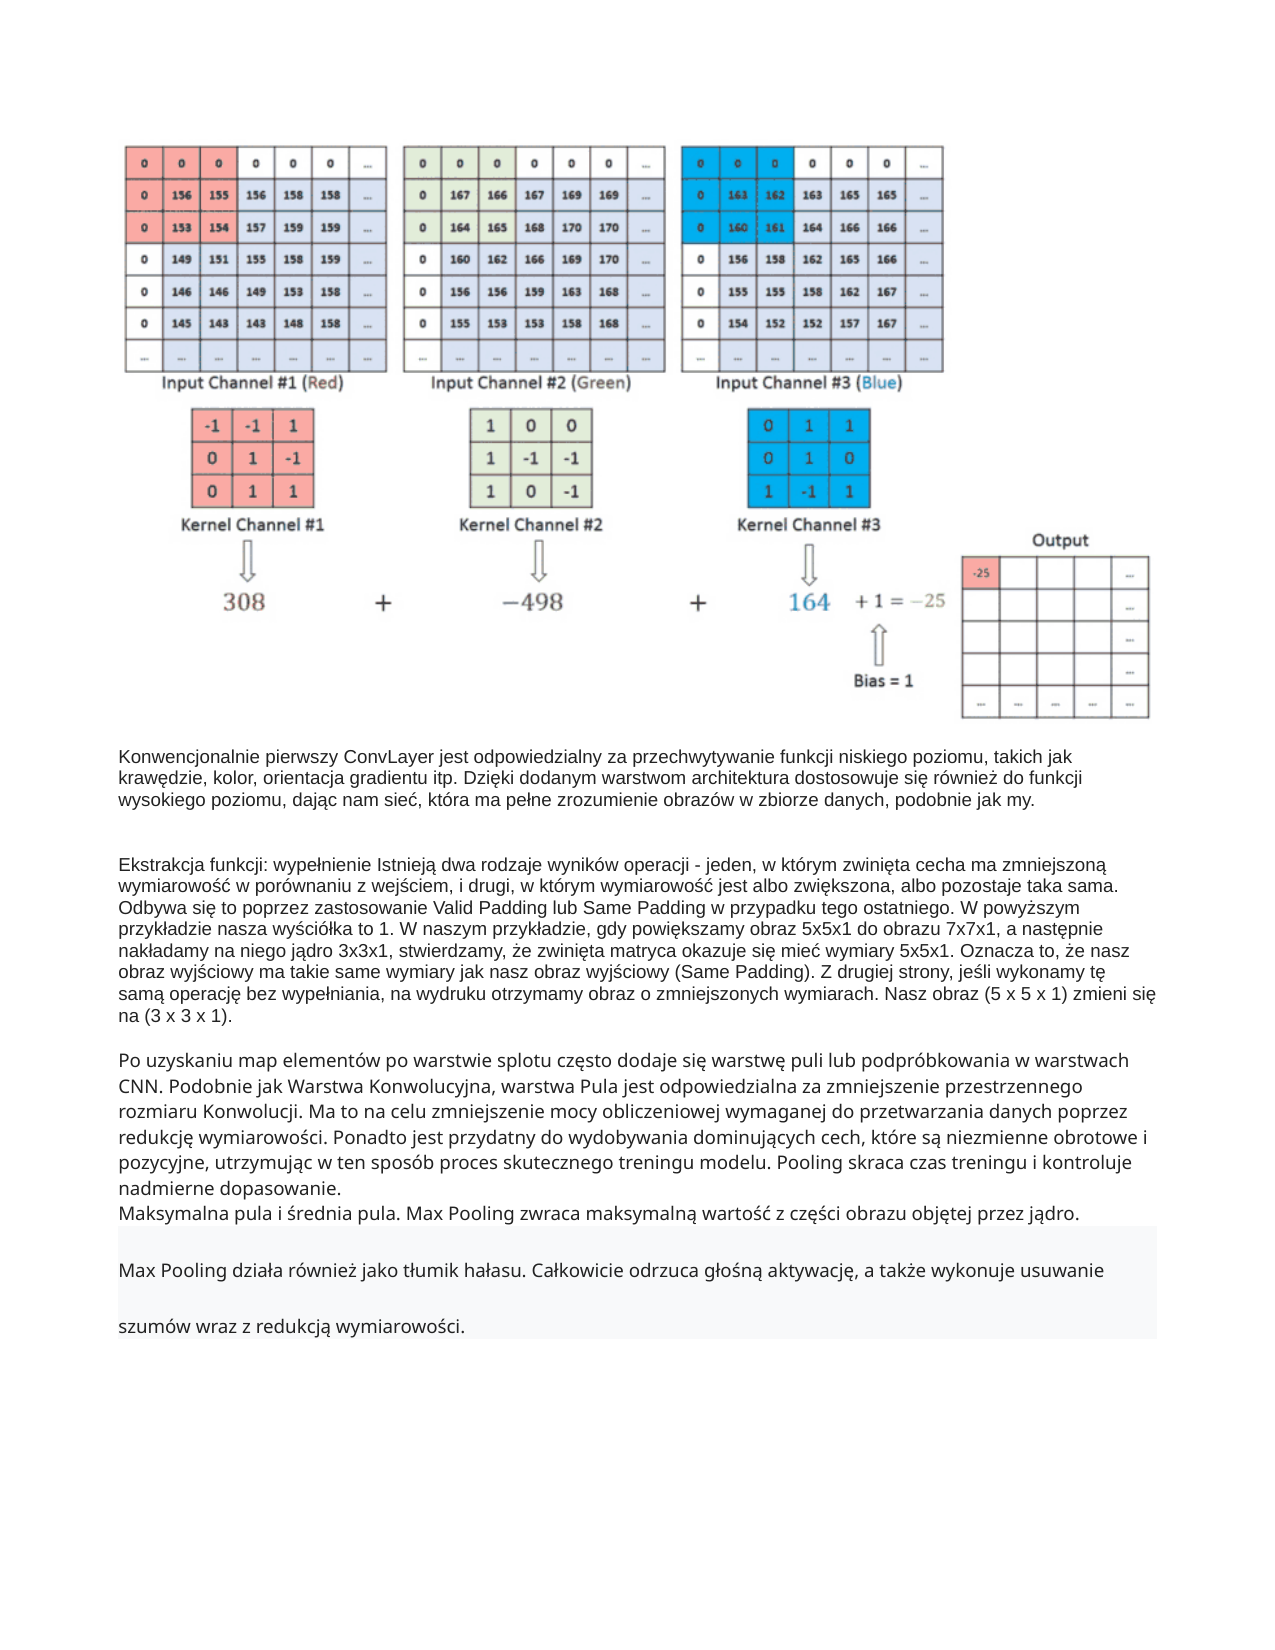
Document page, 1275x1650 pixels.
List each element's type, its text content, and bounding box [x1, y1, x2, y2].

text Po uzyskaniu map elementów po warstwie splotu często dodaje się warstwę puli lub podpróbkowania w warstwach CNN. Podobnie jak Warstwa Konwolucyjna, warstwa Pula jest odpowiedzialna za zmniejszenie przestrzennego rozmiaru Konwolucji. Ma to na celu zmniejszenie mocy obliczeniowej wymaganej do przetwarzania danych poprzez redukcję wymiarowości. Ponadto jest przydatny do wydobywania dominujących cech, które są niezmienne obrotowe i pozycyjne, utrzymując w ten sposób proces skutecznego treningu modelu. Pooling skraca czas treningu i kontroluje nadmierne dopasowanie. [118, 1048, 1157, 1201]
text Ekstrakcja funkcji: wypełnienie Istnieją dwa rodzaje wyników operacji - jeden, w którym zwinięta cecha ma zmniejszoną wymiarowość w porównaniu z wejściem, i drugi, w którym wymiarowość jest albo zwiększona, albo pozostaje taka sama. Odbywa się to poprzez zastosowanie Valid Padding lub Same Padding w przypadku tego ostatniego. W powyższym przykładzie nasza wyściółka to 1. W naszym przykładzie, gdy powiększamy obraz 5x5x1 do obrazu 7x7x1, a następnie nakładamy na niego jądro 3x3x1, stwierdzamy, że zwinięta matryca okazuje się mieć wymiary 5x5x1. Oznacza to, że nasz obraz wyjściowy ma takie same wymiary jak nasz obraz wyjściowy (Same Padding). Z drugiej strony, jeśli wykonamy tę samą operację bez wypełniania, na wydruku otrzymamy obraz o zmniejszonych wymiarach. Nasz obraz (5 x 5 x 1) zmieni się na (3 x 3 x 1). [118, 832, 1157, 1026]
picture [118, 139, 1157, 724]
text Max Pooling działa również jako tłumik hałasu. Całkowicie odrzuca głośną aktywację, a także wykonuje usuwanie szumów wraz z redukcją wymiarowości. [118, 1226, 1157, 1339]
text Konwencjonalnie pierwszy ConvLayer jest odpowiedzialny za przechwytywanie funkcji niskiego poziomu, takich jak krawędzie, kolor, orientacja gradientu itp. Dzięki dodanym warstwom architektura dostosowuje się również do funkcji wysokiego poziomu, dając nam sieć, która ma pełne zrozumienie obrazów w zbiorze danych, podobnie jak my. [118, 724, 1157, 810]
text Maksymalna pula i średnia pula. Max Pooling zwraca maksymalną wartość z części obrazu objętej przez jądro. [118, 1201, 1157, 1226]
